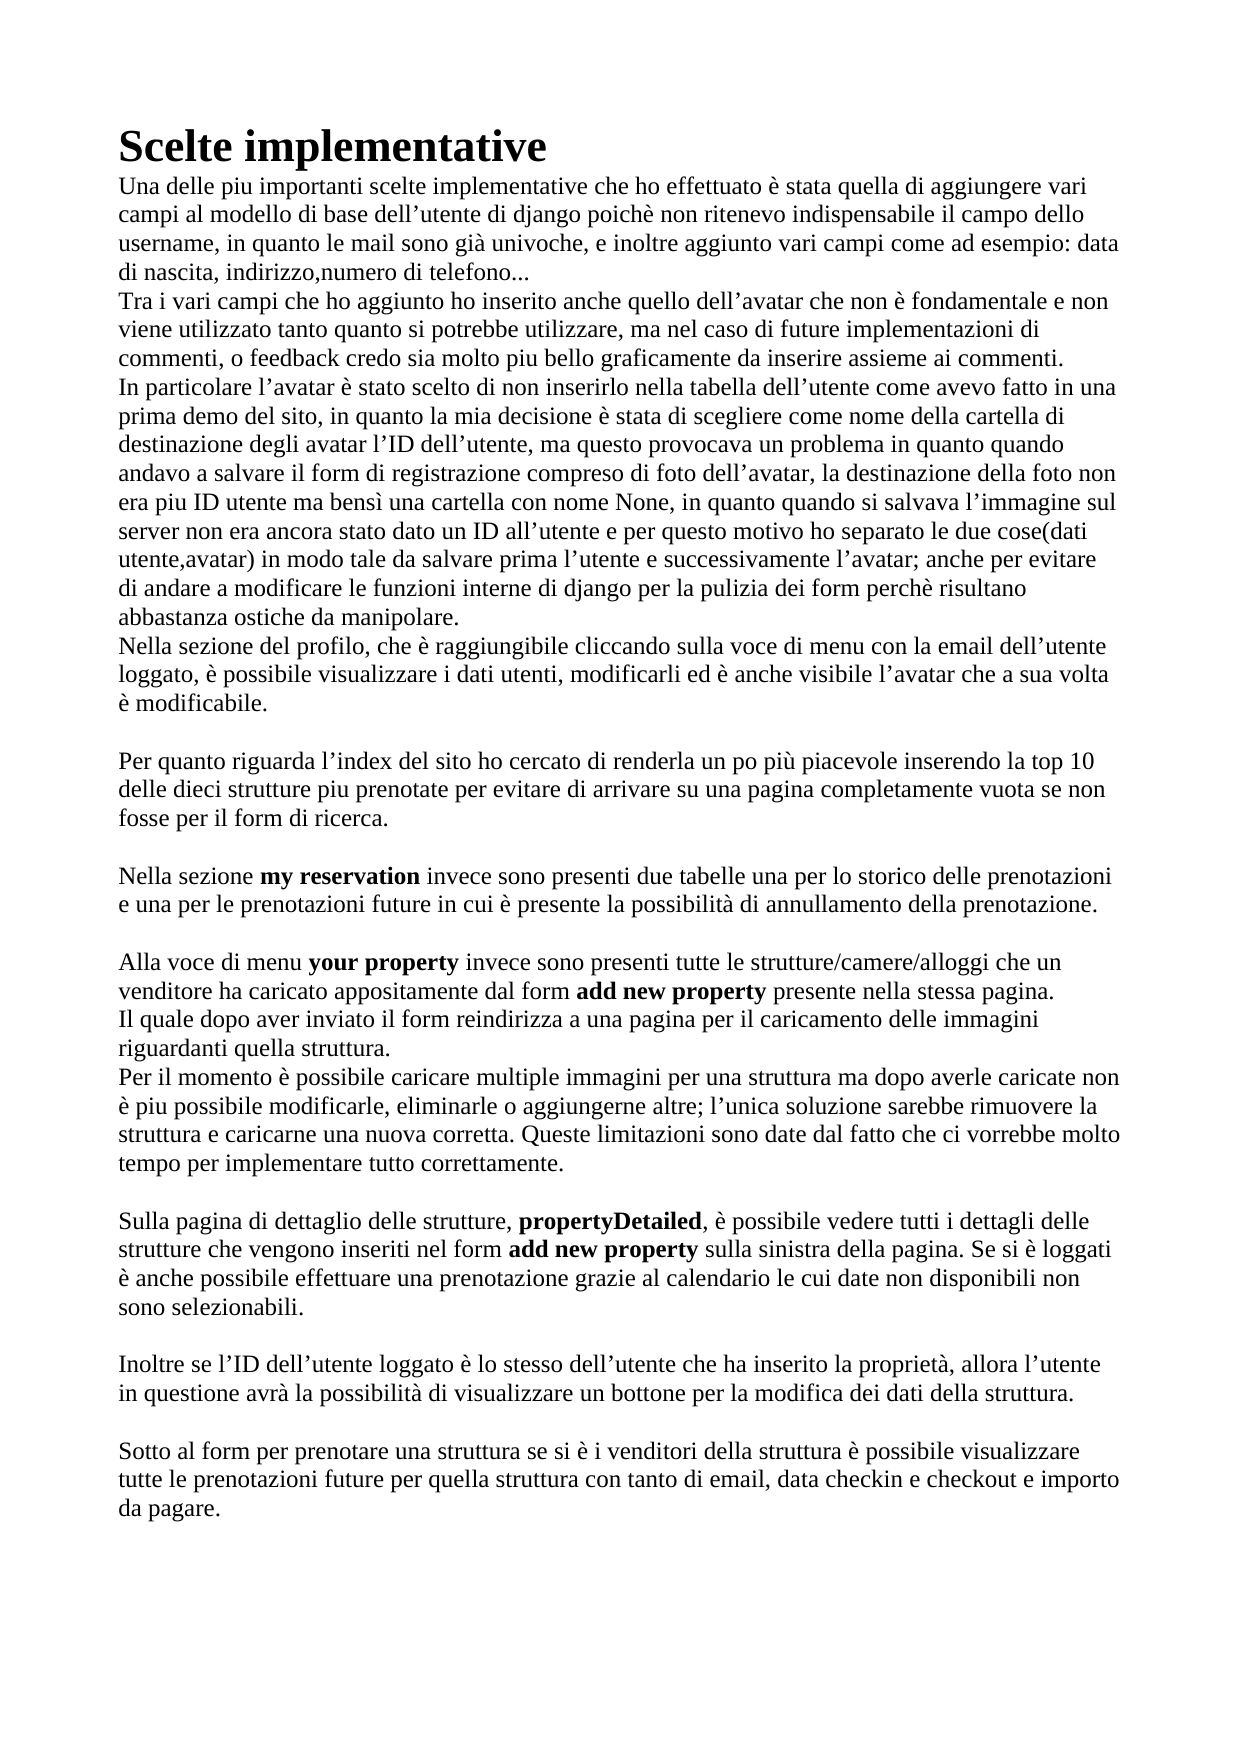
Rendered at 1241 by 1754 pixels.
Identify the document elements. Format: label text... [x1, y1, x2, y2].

text Una delle piu importanti scelte implementative che ho effettuato è stata quella di aggiungere vari campi al modello di base dell’utente di django poichè non ritenevo indispensabile il campo dello username, in quanto le mail sono già univoche, e inoltre aggiunto vari campi come ad esempio: data di nascita, indirizzo,numero di telefono... [118, 171, 1122, 286]
text [118, 1579, 1122, 1608]
text Sulla pagina di dettaglio delle strutture, propertyDetailed, è possibile vedere tutti i dettagli delle strutture che vengono inseriti nel form add new property sulla sinistra della pagina. Se si è loggati è anche possibile effettuare una prenotazione grazie al calendario le cui date non disponibili non sono selezionabili. [118, 1206, 1122, 1321]
text Nella sezione del profilo, che è raggiungibile cliccando sulla voce di menu con la email dell’utente loggato, è possibile visualizzare i dati utenti, modificarli ed è anche visibile l’avatar che a sua volta è modificabile. [118, 631, 1122, 717]
text Inoltre se l’ID dell’utente loggato è lo stesso dell’utente che ha inserito la proprietà, allora l’utente in questione avrà la possibilità di visualizzare un bottone per la modifica dei dati della struttura. [118, 1349, 1122, 1407]
text Sotto al form per prenotare una struttura se si è i venditori della struttura è possibile visualizzare tutte le prenotazioni future per quella struttura con tanto di email, data checkin e checkout e importo da pagare. [118, 1436, 1122, 1522]
text Per quanto riguarda l’index del sito ho cercato di renderla un po più piacevole inserendo la top 10 delle dieci strutture piu prenotate per evitare di arrivare su una pagina completamente vuota se non fosse per il form di ricerca. [118, 746, 1122, 832]
text In particolare l’avatar è stato scelto di non inserirlo nella tabella dell’utente come avevo fatto in una prima demo del sito, in quanto la mia decisione è stata di scegliere come nome della cartella di destinazione degli avatar l’ID dell’utente, ma questo provocava un problema in quanto quando andavo a salvare il form di registrazione compreso di foto dell’avatar, la destinazione della foto non era piu ID utente ma bensì una cartella con nome None, in quanto quando si salvava l’immagine sul server non era ancora stato dato un ID all’utente e per questo motivo ho separato le due cose(dati utente,avatar) in modo tale da salvare prima l’utente e successivamente l’avatar; anche per evitare di andare a modificare le funzioni interne di django per la pulizia dei form perchè risultano abbastanza ostiche da manipolare. [118, 372, 1122, 631]
text Tra i vari campi che ho aggiunto ho inserito anche quello dell’avatar che non è fondamentale e non viene utilizzato tanto quanto si potrebbe utilizzare, ma nel caso di future implementazioni di commenti, o feedback credo sia molto piu bello graficamente da inserire assieme ai commenti. [118, 286, 1122, 372]
text Alla voce di menu your property invece sono presenti tutte le strutture/camere/alloggi che un venditore ha caricato appositamente dal form add new property presente nella stessa pagina. [118, 947, 1122, 1004]
text Nella sezione my reservation invece sono presenti due tabelle una per lo storico delle prenotazioni e una per le prenotazioni future in cui è presente la possibilità di annullamento della prenotazione. [118, 861, 1122, 947]
text Scelte implementative [118, 118, 1122, 171]
text Il quale dopo aver inviato il form reindirizza a una pagina per il caricamento delle immagini riguardanti quella struttura. Per il momento è possibile caricare multiple immagini per una struttura ma dopo averle caricate non è piu possibile modificarle, eliminarle o aggiungerne altre; l’unica soluzione sarebbe rimuovere la struttura e caricarne una nuova corretta. Queste limitazioni sono date dal fatto che ci vorrebbe molto tempo per implementare tutto correttamente. [118, 1004, 1122, 1177]
